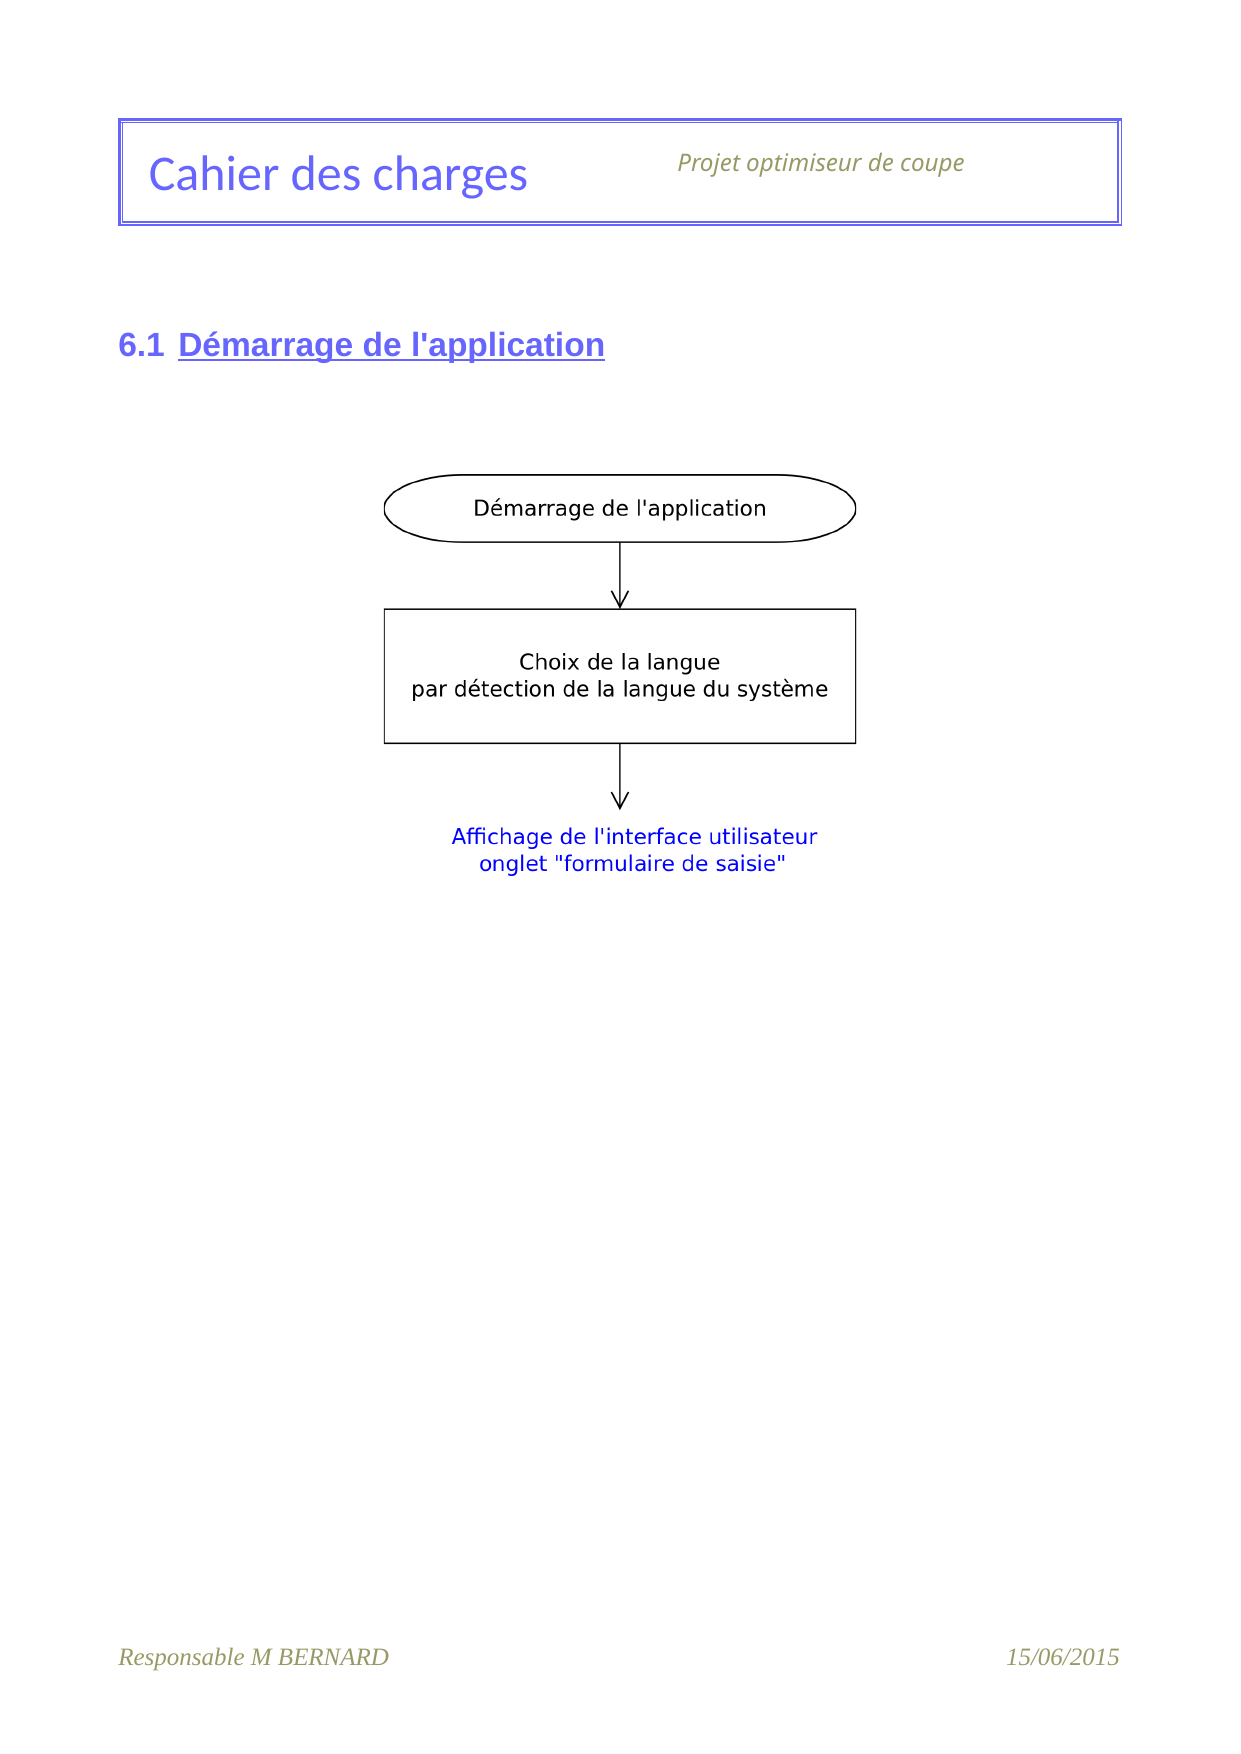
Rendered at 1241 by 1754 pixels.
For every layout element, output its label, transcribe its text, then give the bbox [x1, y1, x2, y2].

subtitle Démarrage de l'application [118, 325, 1122, 364]
picture [383, 474, 857, 877]
